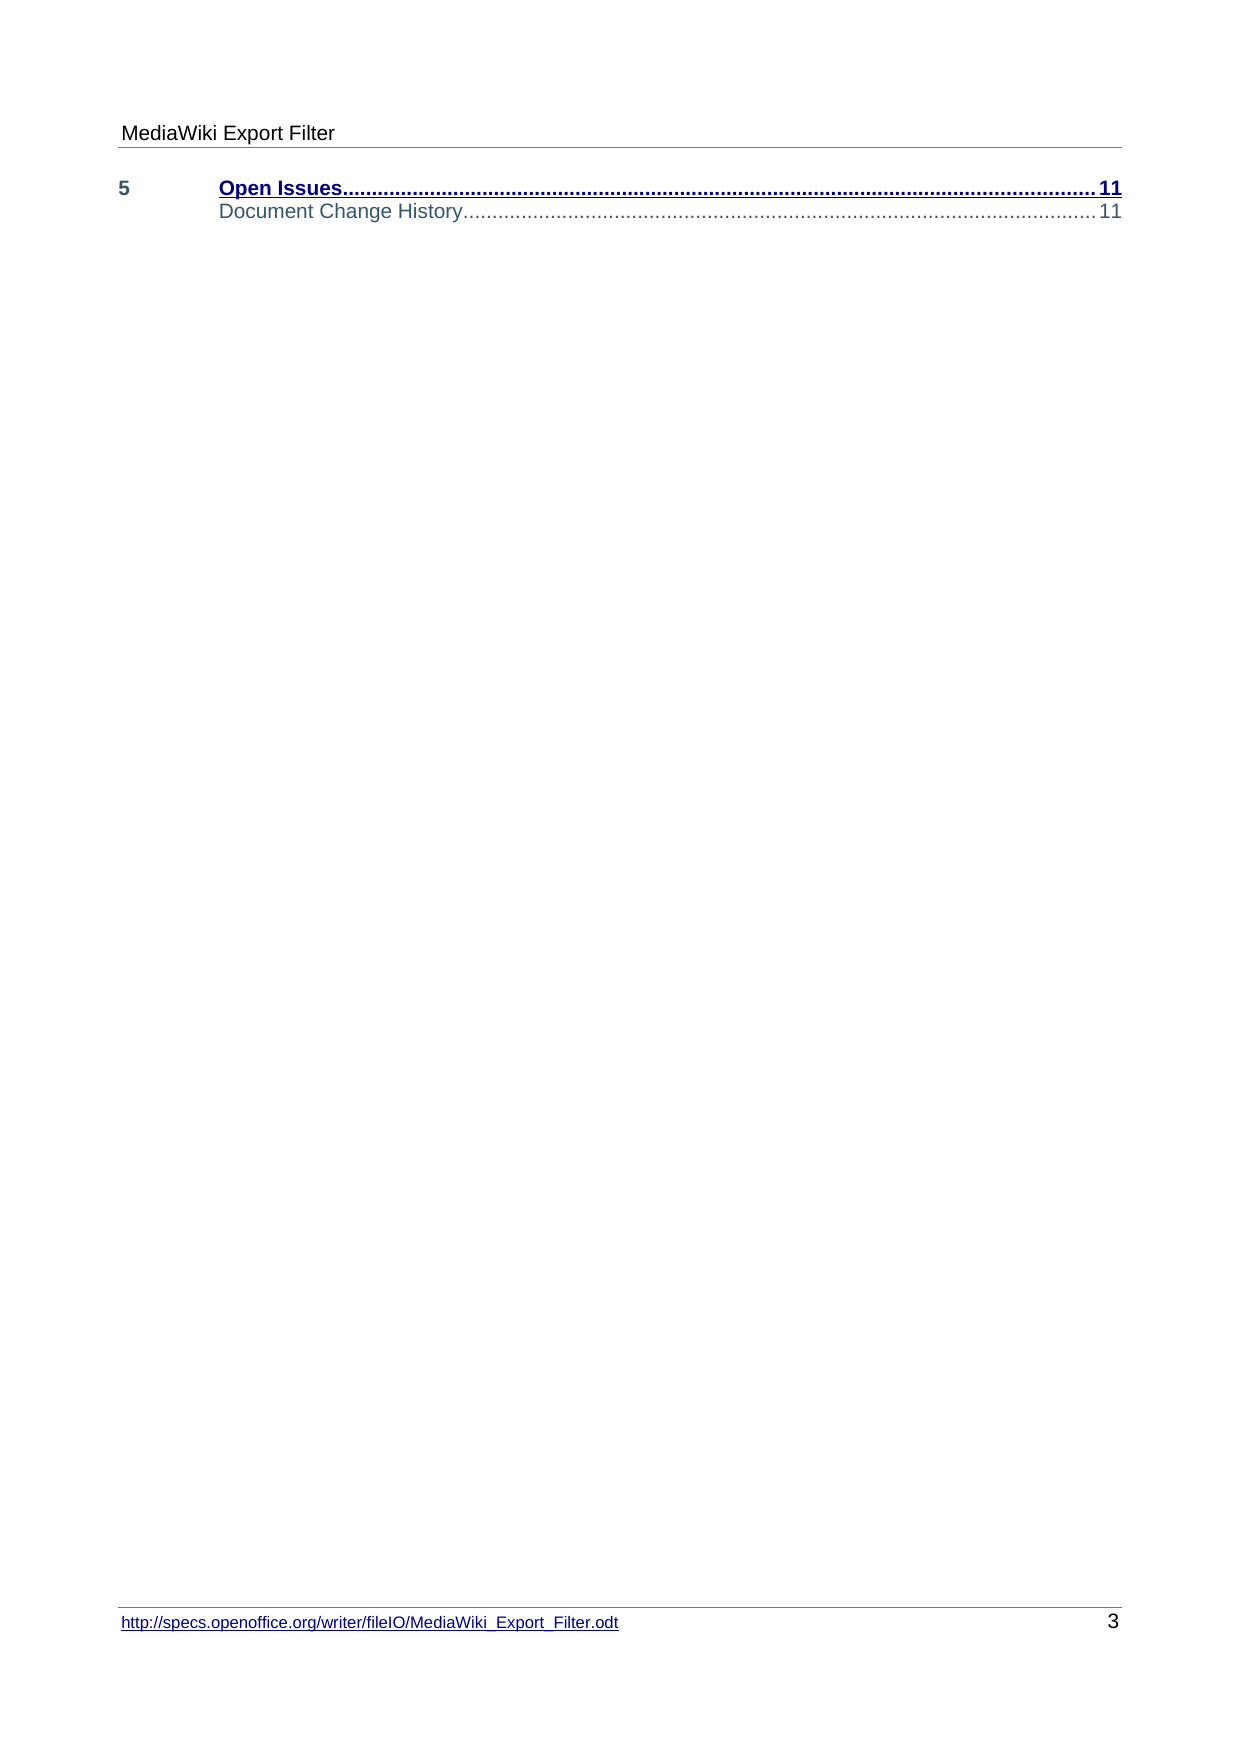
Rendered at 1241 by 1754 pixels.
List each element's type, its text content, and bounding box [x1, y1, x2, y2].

text 5 Open Issues 11 [118, 177, 1122, 200]
text Document Change History 11 [118, 200, 1122, 223]
